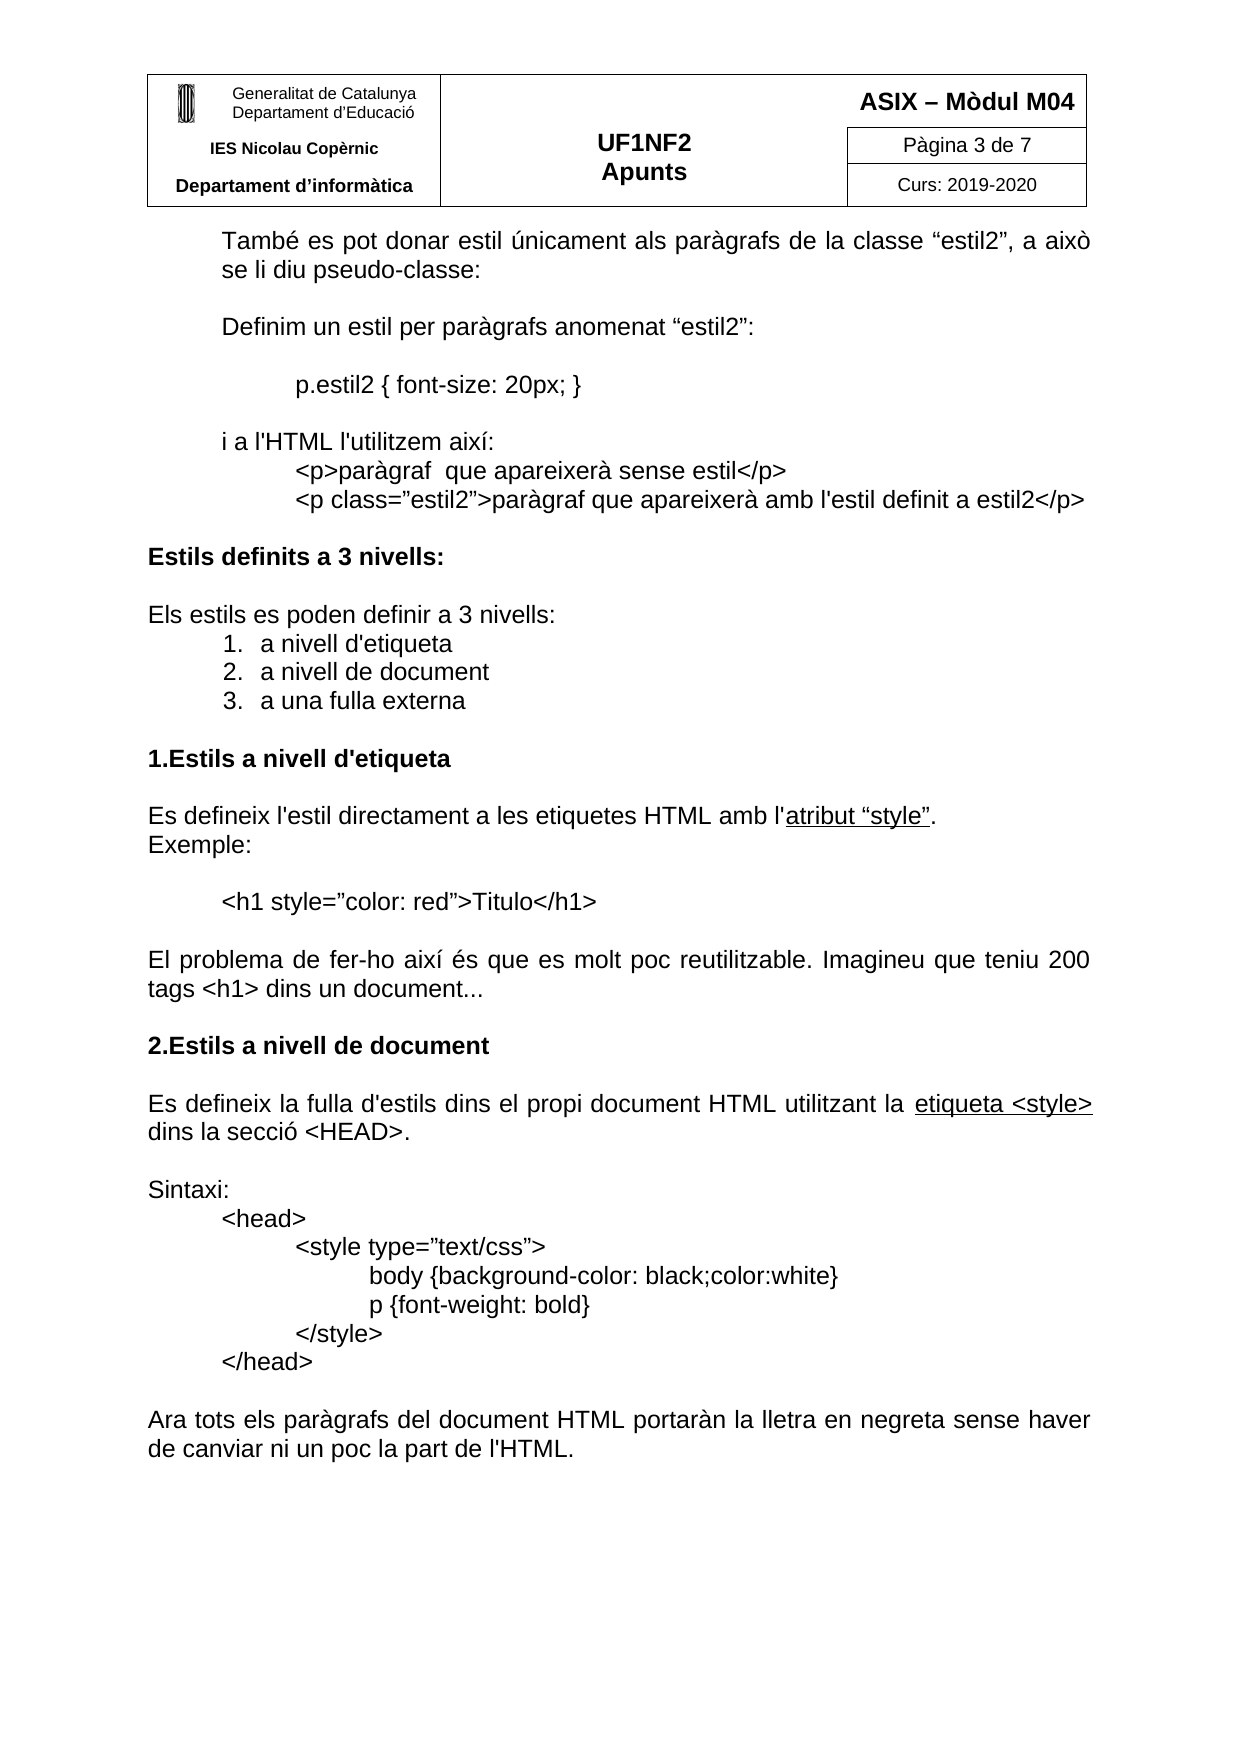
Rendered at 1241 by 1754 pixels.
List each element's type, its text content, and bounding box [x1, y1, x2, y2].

text El problema de fer-ho així és que es molt poc reutilitzable. Imagineu que teniu 200 tags <h1> dins un document... [148, 945, 1092, 1002]
text p {font-weight: bold} [295, 1290, 1092, 1318]
text i a l'HTML l'utilitzem així: [221, 427, 1092, 456]
text Sintaxi: [148, 1175, 1092, 1203]
text 1.Estils a nivell d'etiqueta [148, 743, 1092, 772]
list a nivell de document [223, 657, 1092, 686]
list a nivell d'etiqueta [223, 628, 1092, 657]
text </head> [221, 1347, 1092, 1376]
text body {background-color: black;color:white} [295, 1261, 1092, 1290]
text Estils definits a 3 nivells: [148, 542, 1092, 571]
text Es defineix la fulla d'estils dins el propi document HTML utilitzant la etiqueta <style> dins la secció <HEAD>. [148, 1088, 1092, 1146]
text Ara tots els paràgrafs del document HTML portaràn la lletra en negreta sense haver de canviar ni un poc la part de l'HTML. [148, 1405, 1092, 1462]
text Exemple: [148, 830, 1092, 858]
text <head> [221, 1203, 1092, 1232]
text 2.Estils a nivell de document [148, 1031, 1092, 1060]
text <p>paràgraf que apareixerà sense estil</p> [295, 456, 1092, 485]
text p.estil2 { font-size: 20px; } [295, 370, 1092, 398]
text Es defineix l'estil directament a les etiquetes HTML amb l'atribut “style”. [148, 801, 1092, 830]
text Definim un estil per paràgrafs anomenat “estil2”: [221, 312, 1092, 341]
text <h1 style=”color: red”>Titulo</h1> [221, 887, 1092, 916]
text <style type=”text/css”> [295, 1232, 1092, 1261]
text També es pot donar estil únicament als paràgrafs de la classe “estil2”, a això se li diu pseudo-classe: [221, 226, 1092, 283]
text Els estils es poden definir a 3 nivells: [148, 600, 1092, 628]
text <p class=”estil2”>paràgraf que apareixerà amb l'estil definit a estil2</p> [295, 485, 1092, 513]
list a una fulla externa [223, 686, 1092, 715]
text </style> [295, 1318, 1092, 1347]
